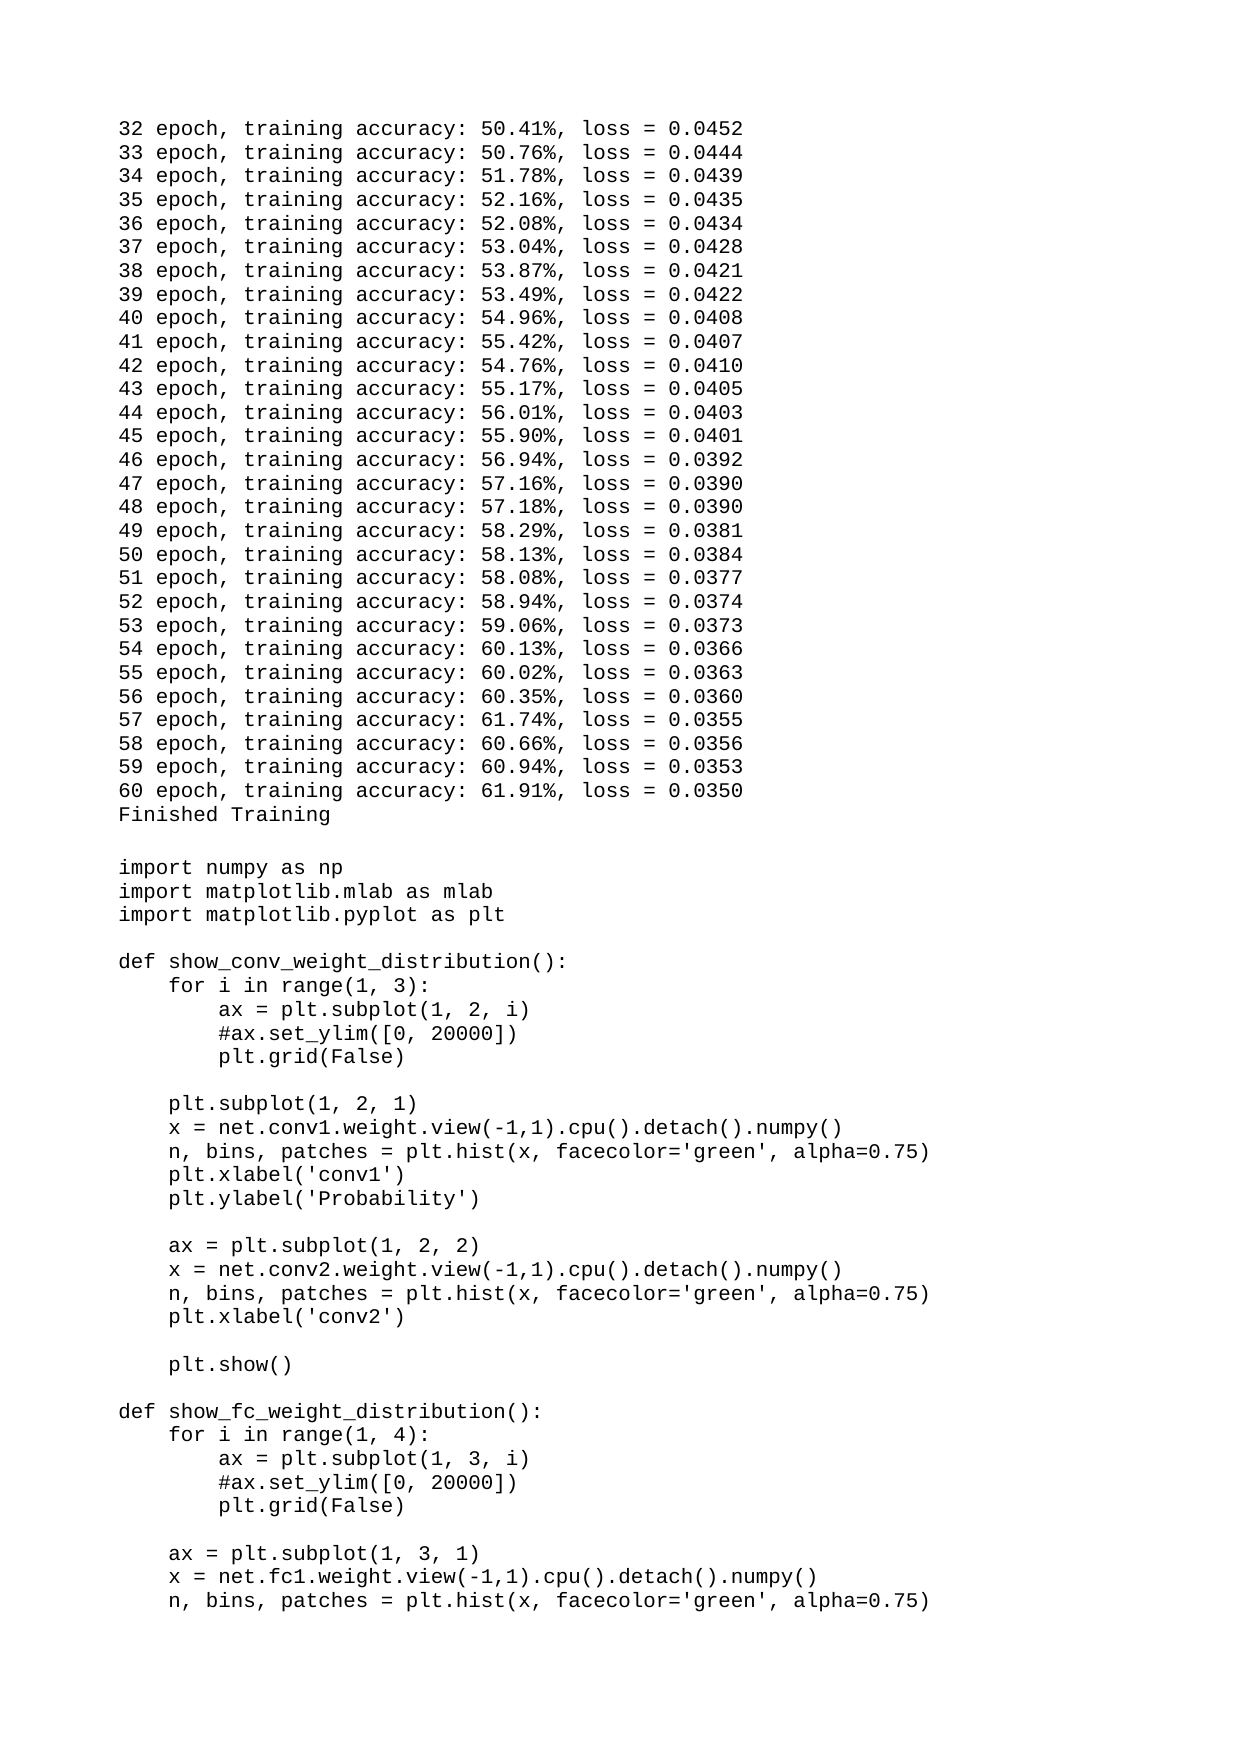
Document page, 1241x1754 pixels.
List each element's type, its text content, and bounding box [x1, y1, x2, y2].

text ​ [118, 1330, 1122, 1353]
text 57 epoch, training accuracy: 61.74%, loss = 0.0355 [118, 709, 1122, 733]
text n, bins, patches = plt.hist(x, facecolor='green', alpha=0.75) [118, 1590, 1122, 1614]
text 32 epoch, training accuracy: 50.41%, loss = 0.0452 [118, 118, 1122, 142]
text plt.subplot(1, 2, 1) [118, 1093, 1122, 1117]
text #ax.set_ylim([0, 20000]) [118, 1022, 1122, 1046]
text ​ [118, 1519, 1122, 1543]
text 56 epoch, training accuracy: 60.35%, loss = 0.0360 [118, 686, 1122, 709]
text 38 epoch, training accuracy: 53.87%, loss = 0.0421 [118, 260, 1122, 284]
text ​ [118, 1070, 1122, 1093]
text def show_fc_weight_distribution(): [118, 1401, 1122, 1424]
text x = net.conv1.weight.view(-1,1).cpu().detach().numpy() [118, 1117, 1122, 1141]
text n, bins, patches = plt.hist(x, facecolor='green', alpha=0.75) [118, 1141, 1122, 1164]
text 59 epoch, training accuracy: 60.94%, loss = 0.0353 [118, 757, 1122, 780]
text n, bins, patches = plt.hist(x, facecolor='green', alpha=0.75) [118, 1283, 1122, 1306]
text ax = plt.subplot(1, 2, i) [118, 999, 1122, 1022]
text ​ [118, 1377, 1122, 1401]
text x = net.fc1.weight.view(-1,1).cpu().detach().numpy() [118, 1566, 1122, 1590]
text Finished Training [118, 804, 1122, 827]
text 39 epoch, training accuracy: 53.49%, loss = 0.0422 [118, 284, 1122, 307]
text 60 epoch, training accuracy: 61.91%, loss = 0.0350 [118, 780, 1122, 804]
text plt.xlabel('conv1') [118, 1164, 1122, 1188]
text for i in range(1, 3): [118, 975, 1122, 999]
text 53 epoch, training accuracy: 59.06%, loss = 0.0373 [118, 615, 1122, 638]
text plt.ylabel('Probability') [118, 1188, 1122, 1212]
text 37 epoch, training accuracy: 53.04%, loss = 0.0428 [118, 236, 1122, 260]
text import matplotlib.pyplot as plt [118, 904, 1122, 928]
text 50 epoch, training accuracy: 58.13%, loss = 0.0384 [118, 544, 1122, 567]
text 44 epoch, training accuracy: 56.01%, loss = 0.0403 [118, 402, 1122, 426]
text import numpy as np [118, 857, 1122, 881]
text import matplotlib.mlab as mlab [118, 881, 1122, 904]
text 49 epoch, training accuracy: 58.29%, loss = 0.0381 [118, 520, 1122, 544]
text 54 epoch, training accuracy: 60.13%, loss = 0.0366 [118, 638, 1122, 662]
text 34 epoch, training accuracy: 51.78%, loss = 0.0439 [118, 165, 1122, 189]
text plt.grid(False) [118, 1495, 1122, 1519]
text plt.grid(False) [118, 1046, 1122, 1070]
text 46 epoch, training accuracy: 56.94%, loss = 0.0392 [118, 449, 1122, 473]
text 40 epoch, training accuracy: 54.96%, loss = 0.0408 [118, 307, 1122, 331]
text 55 epoch, training accuracy: 60.02%, loss = 0.0363 [118, 662, 1122, 686]
text 35 epoch, training accuracy: 52.16%, loss = 0.0435 [118, 189, 1122, 213]
text 43 epoch, training accuracy: 55.17%, loss = 0.0405 [118, 378, 1122, 402]
text for i in range(1, 4): [118, 1424, 1122, 1448]
text 48 epoch, training accuracy: 57.18%, loss = 0.0390 [118, 496, 1122, 520]
text 52 epoch, training accuracy: 58.94%, loss = 0.0374 [118, 591, 1122, 615]
text plt.xlabel('conv2') [118, 1306, 1122, 1330]
text 47 epoch, training accuracy: 57.16%, loss = 0.0390 [118, 473, 1122, 496]
text 51 epoch, training accuracy: 58.08%, loss = 0.0377 [118, 567, 1122, 591]
text 45 epoch, training accuracy: 55.90%, loss = 0.0401 [118, 426, 1122, 449]
text 41 epoch, training accuracy: 55.42%, loss = 0.0407 [118, 331, 1122, 354]
text ax = plt.subplot(1, 3, i) [118, 1448, 1122, 1472]
text ​ [118, 928, 1122, 952]
text plt.show() [118, 1353, 1122, 1377]
text #ax.set_ylim([0, 20000]) [118, 1472, 1122, 1495]
text 42 epoch, training accuracy: 54.76%, loss = 0.0410 [118, 354, 1122, 378]
text ax = plt.subplot(1, 3, 1) [118, 1543, 1122, 1566]
text ax = plt.subplot(1, 2, 2) [118, 1235, 1122, 1259]
text x = net.conv2.weight.view(-1,1).cpu().detach().numpy() [118, 1259, 1122, 1283]
text 33 epoch, training accuracy: 50.76%, loss = 0.0444 [118, 142, 1122, 165]
text def show_conv_weight_distribution(): [118, 952, 1122, 975]
text ​ [118, 1212, 1122, 1235]
text 36 epoch, training accuracy: 52.08%, loss = 0.0434 [118, 213, 1122, 236]
text 58 epoch, training accuracy: 60.66%, loss = 0.0356 [118, 733, 1122, 757]
